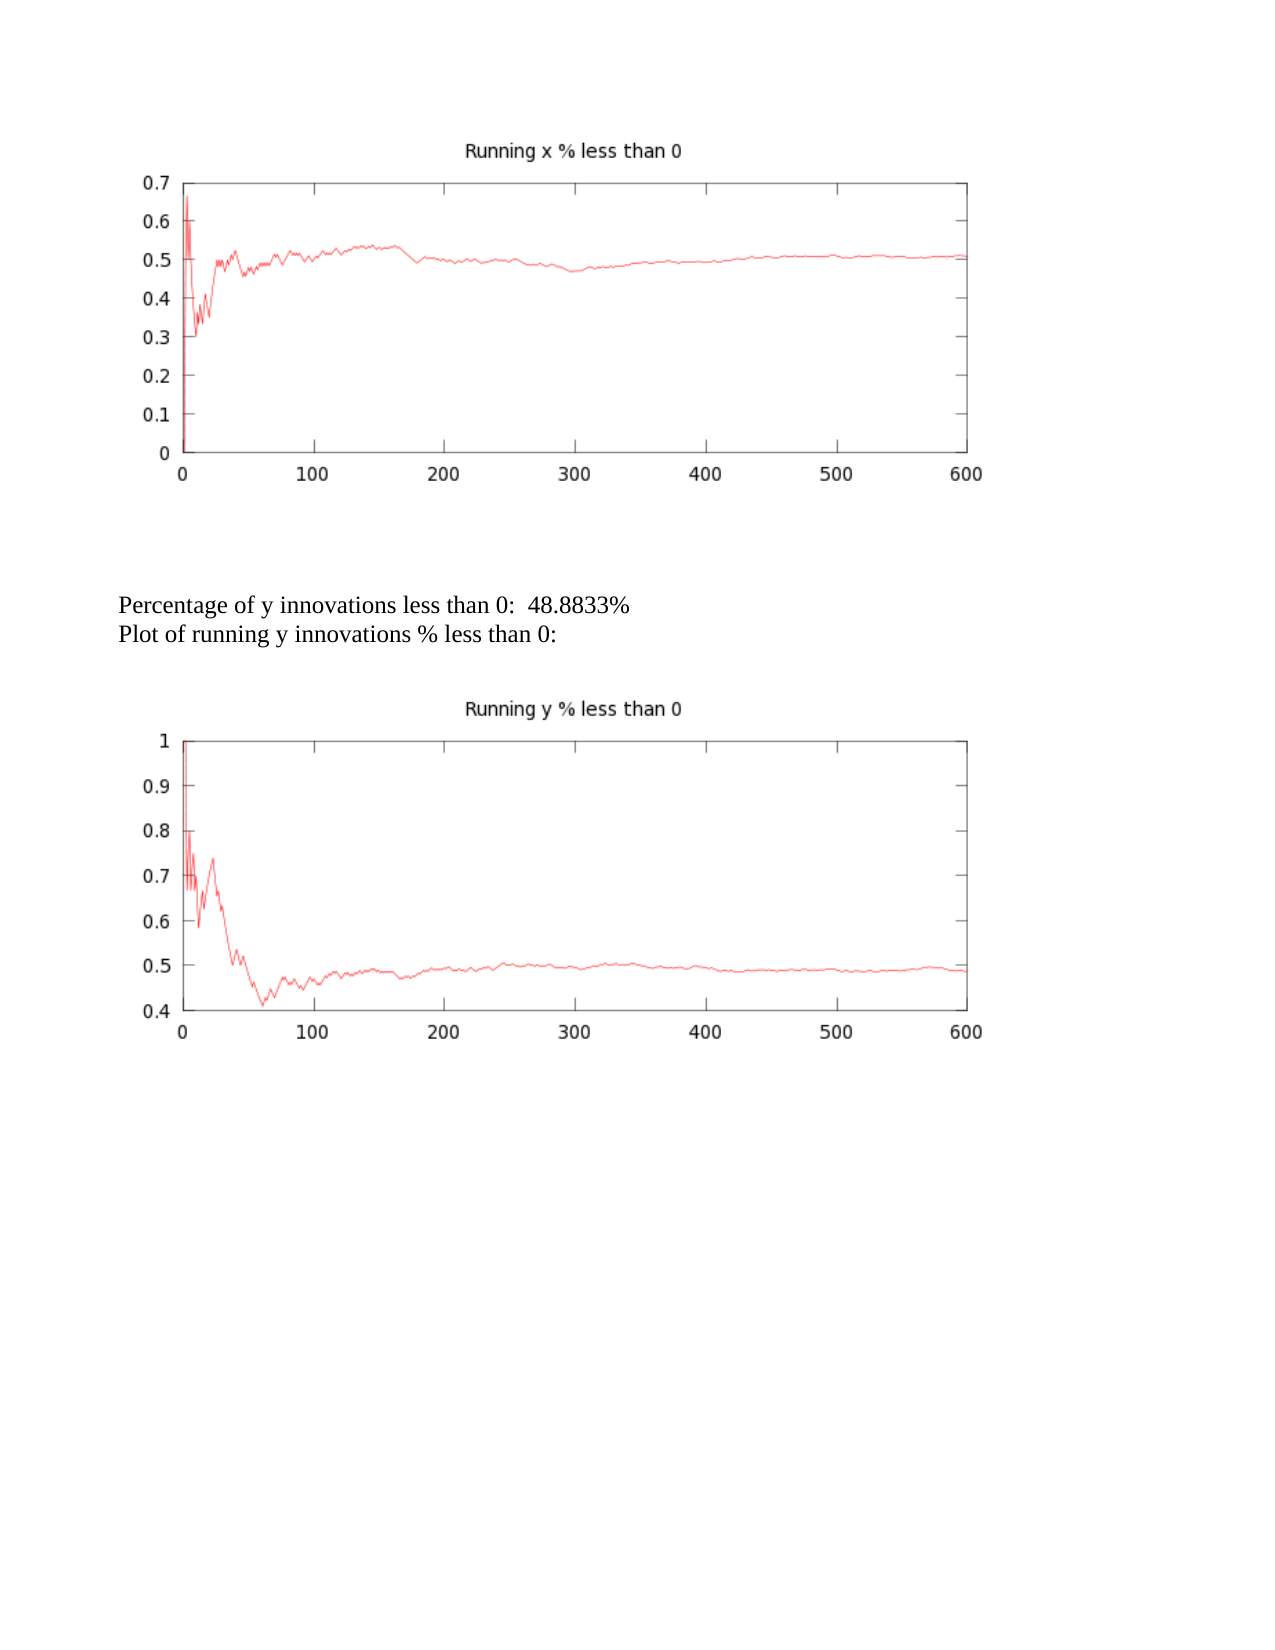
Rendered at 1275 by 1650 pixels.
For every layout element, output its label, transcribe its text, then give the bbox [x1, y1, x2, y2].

picture [118, 118, 1157, 590]
text Plot of running y innovations % less than 0: [118, 619, 1157, 647]
picture [118, 676, 1157, 1148]
text Percentage of y innovations less than 0: 48.8833% [118, 590, 1157, 619]
